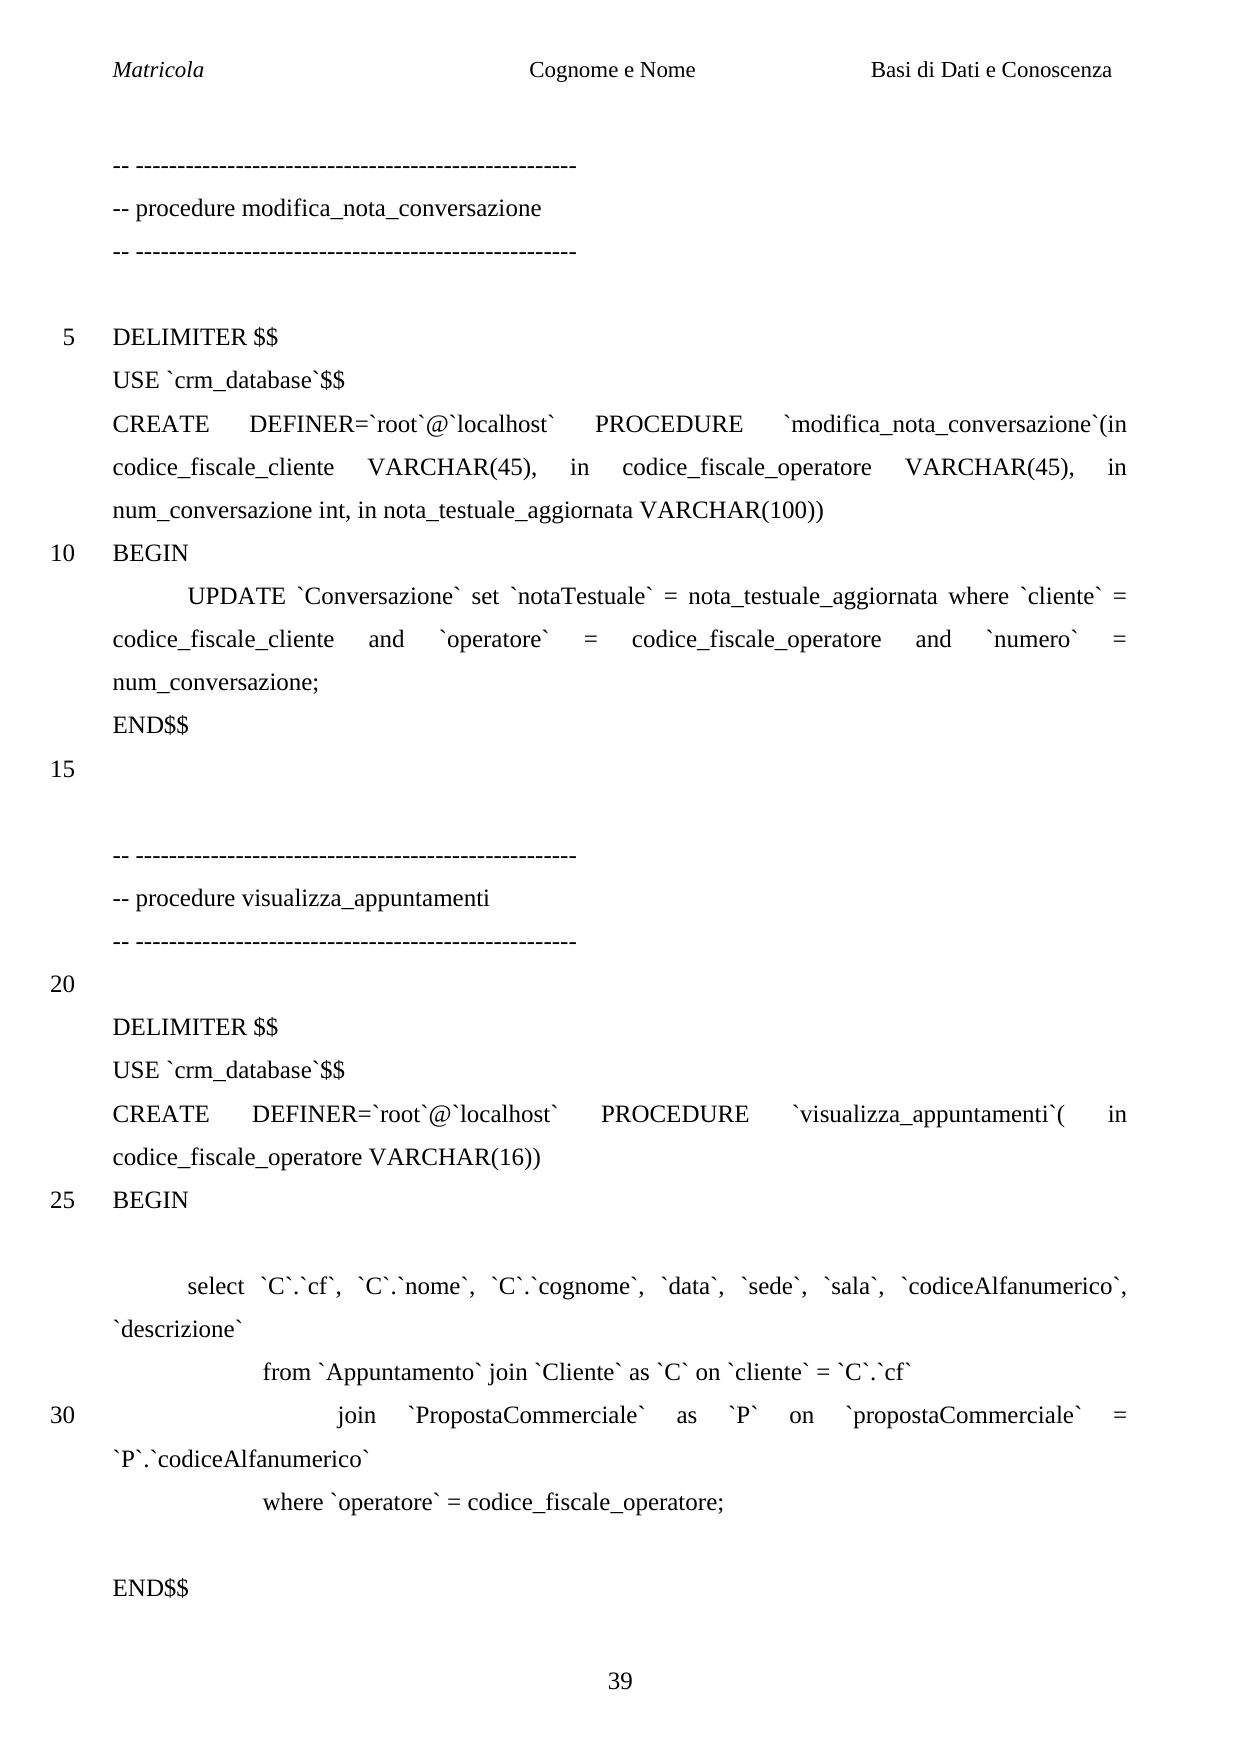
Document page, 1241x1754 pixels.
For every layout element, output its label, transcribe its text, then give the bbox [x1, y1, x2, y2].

text DELIMITER $$ [112, 322, 1128, 351]
text -- ----------------------------------------------------- [112, 150, 1128, 179]
text join `PropostaCommerciale` as `P` on `propostaCommerciale` = `P`.`codiceAlfanumerico` [112, 1401, 1128, 1472]
text CREATE DEFINER=`root`@`localhost` PROCEDURE `modifica_nota_conversazione`(in codice_fiscale_cliente VARCHAR(45), in codice_fiscale_operatore VARCHAR(45), in num_conversazione int, in nota_testuale_aggiornata VARCHAR(100)) [112, 409, 1128, 524]
text CREATE DEFINER=`root`@`localhost` PROCEDURE `visualizza_appuntamenti`( in codice_fiscale_operatore VARCHAR(16)) [112, 1099, 1128, 1171]
text select `C`.`cf`, `C`.`nome`, `C`.`cognome`, `data`, `sede`, `sala`, `codiceAlfanumerico`, `descrizione` [112, 1271, 1128, 1343]
text USE `crm_database`$$ [112, 1056, 1128, 1084]
text BEGIN [112, 1185, 1128, 1214]
text where `operatore` = codice_fiscale_operatore; [112, 1487, 1128, 1516]
text BEGIN [112, 538, 1128, 567]
text -- ----------------------------------------------------- [112, 840, 1128, 869]
text END$$ [112, 1573, 1128, 1602]
text -- ----------------------------------------------------- [112, 926, 1128, 955]
text from `Appuntamento` join `Cliente` as `C` on `cliente` = `C`.`cf` [112, 1357, 1128, 1386]
text UPDATE `Conversazione` set `notaTestuale` = nota_testuale_aggiornata where `cliente` = codice_fiscale_cliente and `operatore` = codice_fiscale_operatore and `numero` = num_conversazione; [112, 581, 1128, 696]
text USE `crm_database`$$ [112, 366, 1128, 394]
text -- procedure visualizza_appuntamenti [112, 883, 1128, 912]
text -- procedure modifica_nota_conversazione [112, 193, 1128, 222]
text END$$ [112, 711, 1128, 739]
text -- ----------------------------------------------------- [112, 236, 1128, 265]
text DELIMITER $$ [112, 1012, 1128, 1041]
